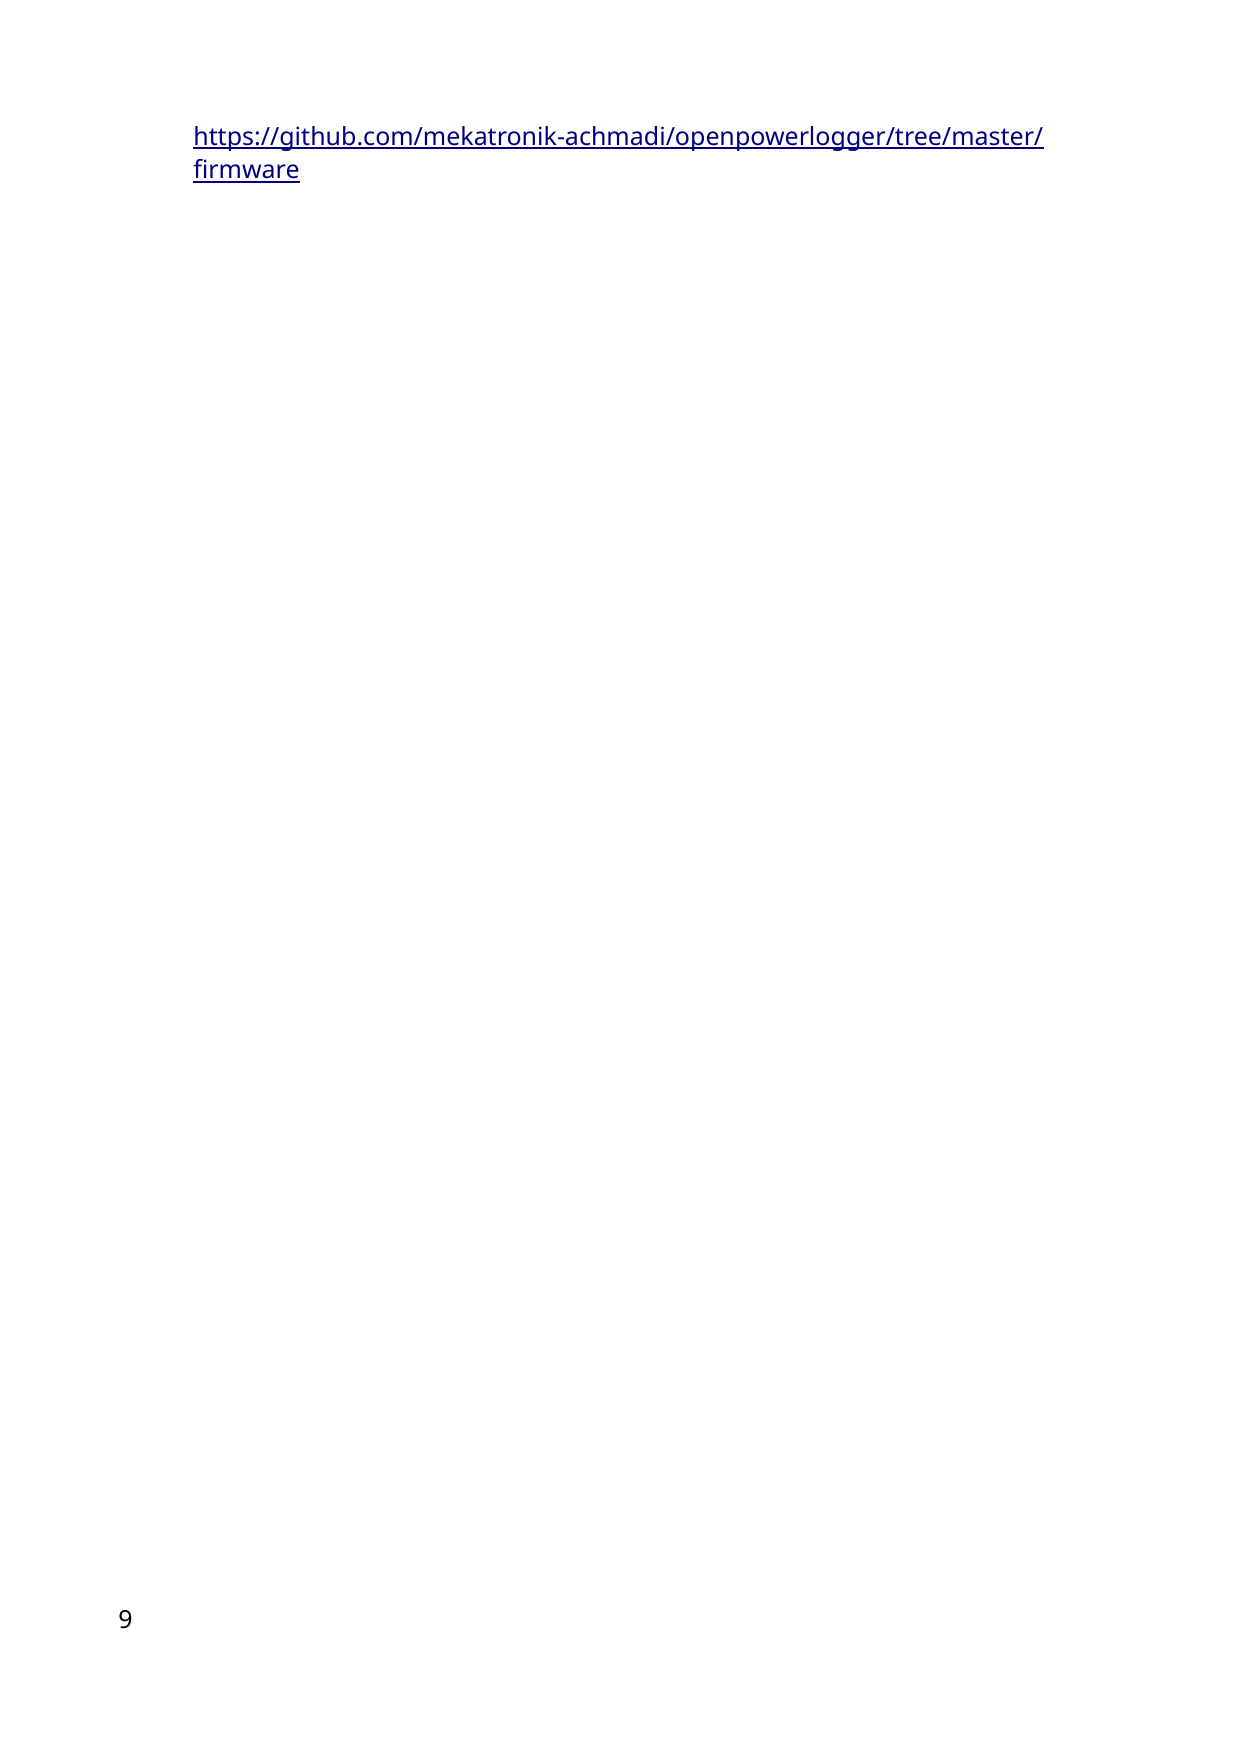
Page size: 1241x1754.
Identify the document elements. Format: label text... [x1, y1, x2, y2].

list https://github.com/mekatronik-achmadi/openpowerlogger/tree/master/firmware [156, 118, 1122, 186]
